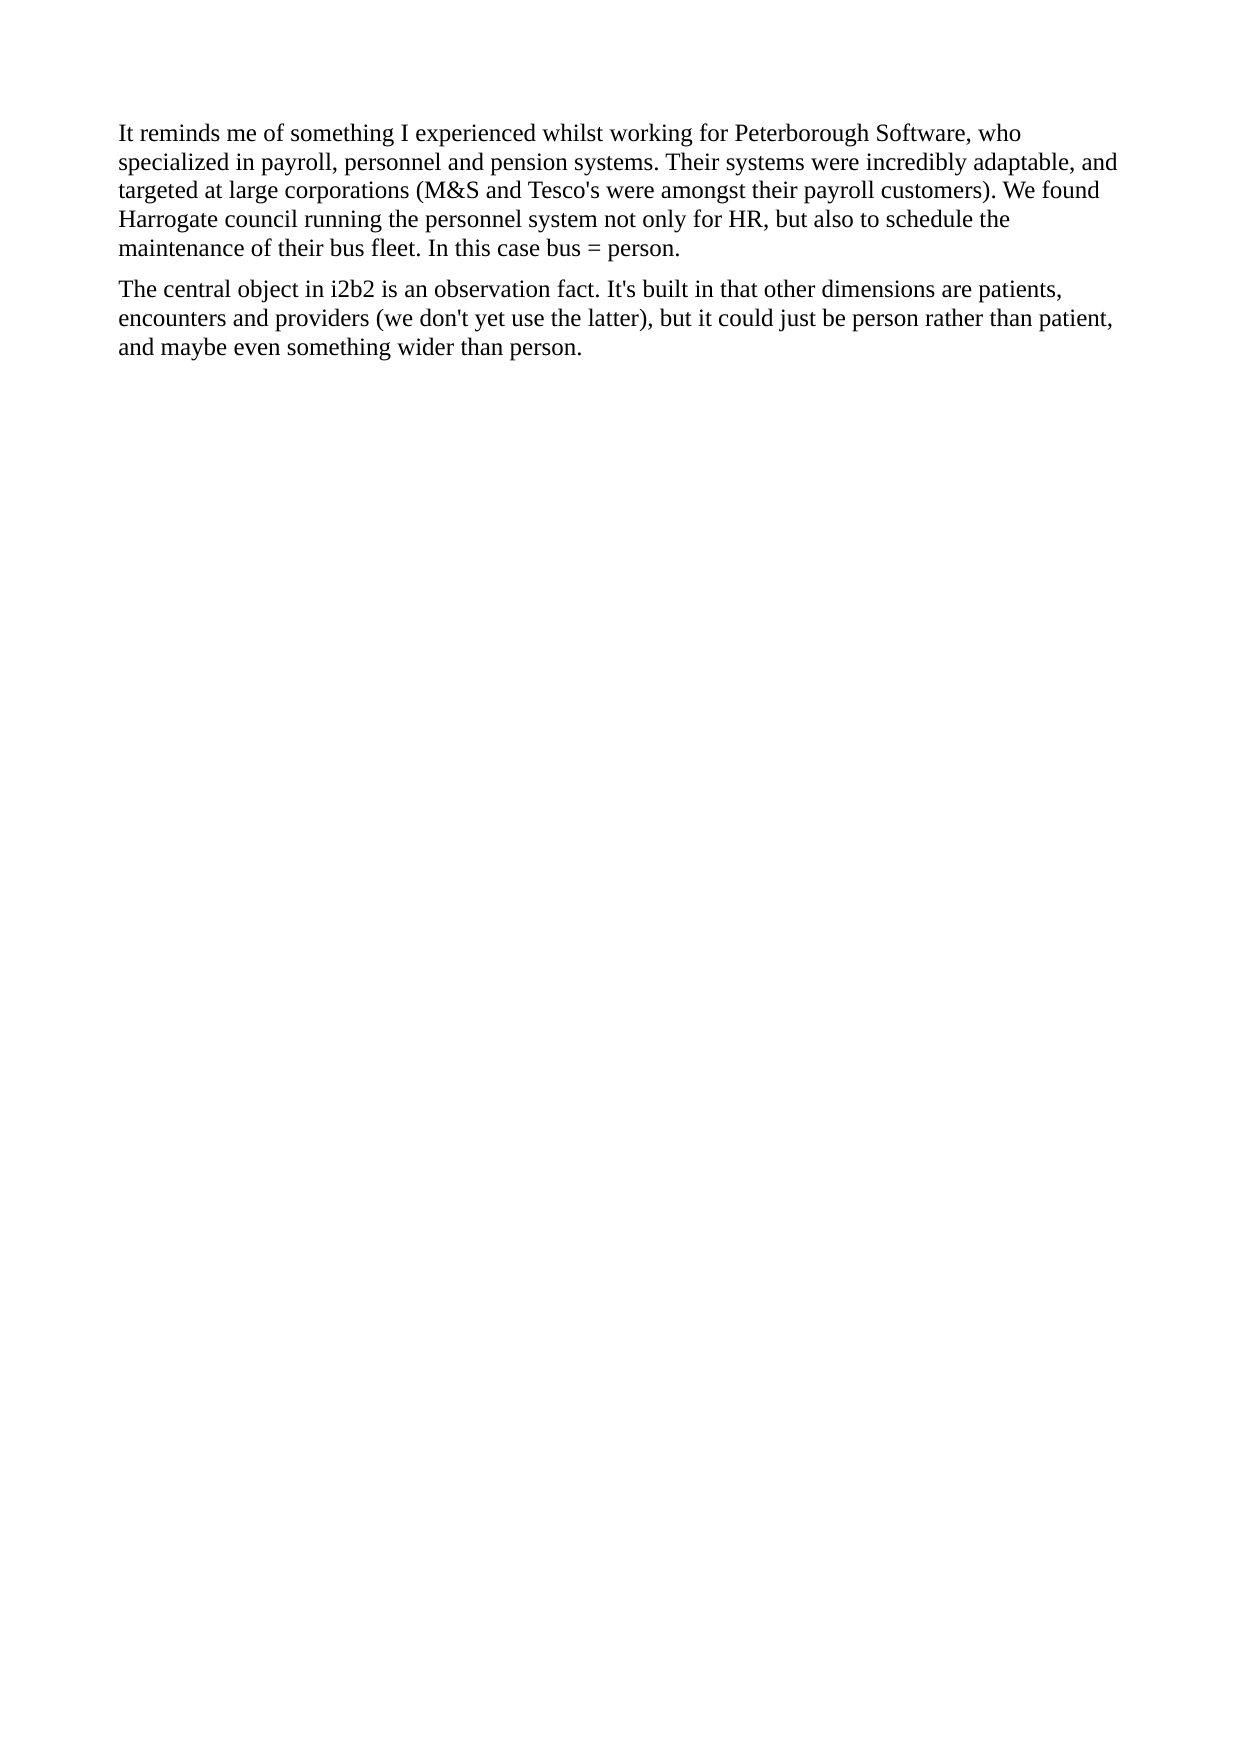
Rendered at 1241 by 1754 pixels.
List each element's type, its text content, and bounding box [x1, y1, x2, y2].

text The central object in i2b2 is an observation fact. It's built in that other dimensions are patients, encounters and providers (we don't yet use the latter), but it could just be person rather than patient, and maybe even something wider than person. [118, 274, 1122, 361]
text It reminds me of something I experienced whilst working for Peterborough Software, who specialized in payroll, personnel and pension systems. Their systems were incredibly adaptable, and targeted at large corporations (M&S and Tesco's were amongst their payroll customers). We found Harrogate council running the personnel system not only for HR, but also to schedule the maintenance of their bus fleet. In this case bus = person. [118, 118, 1122, 262]
